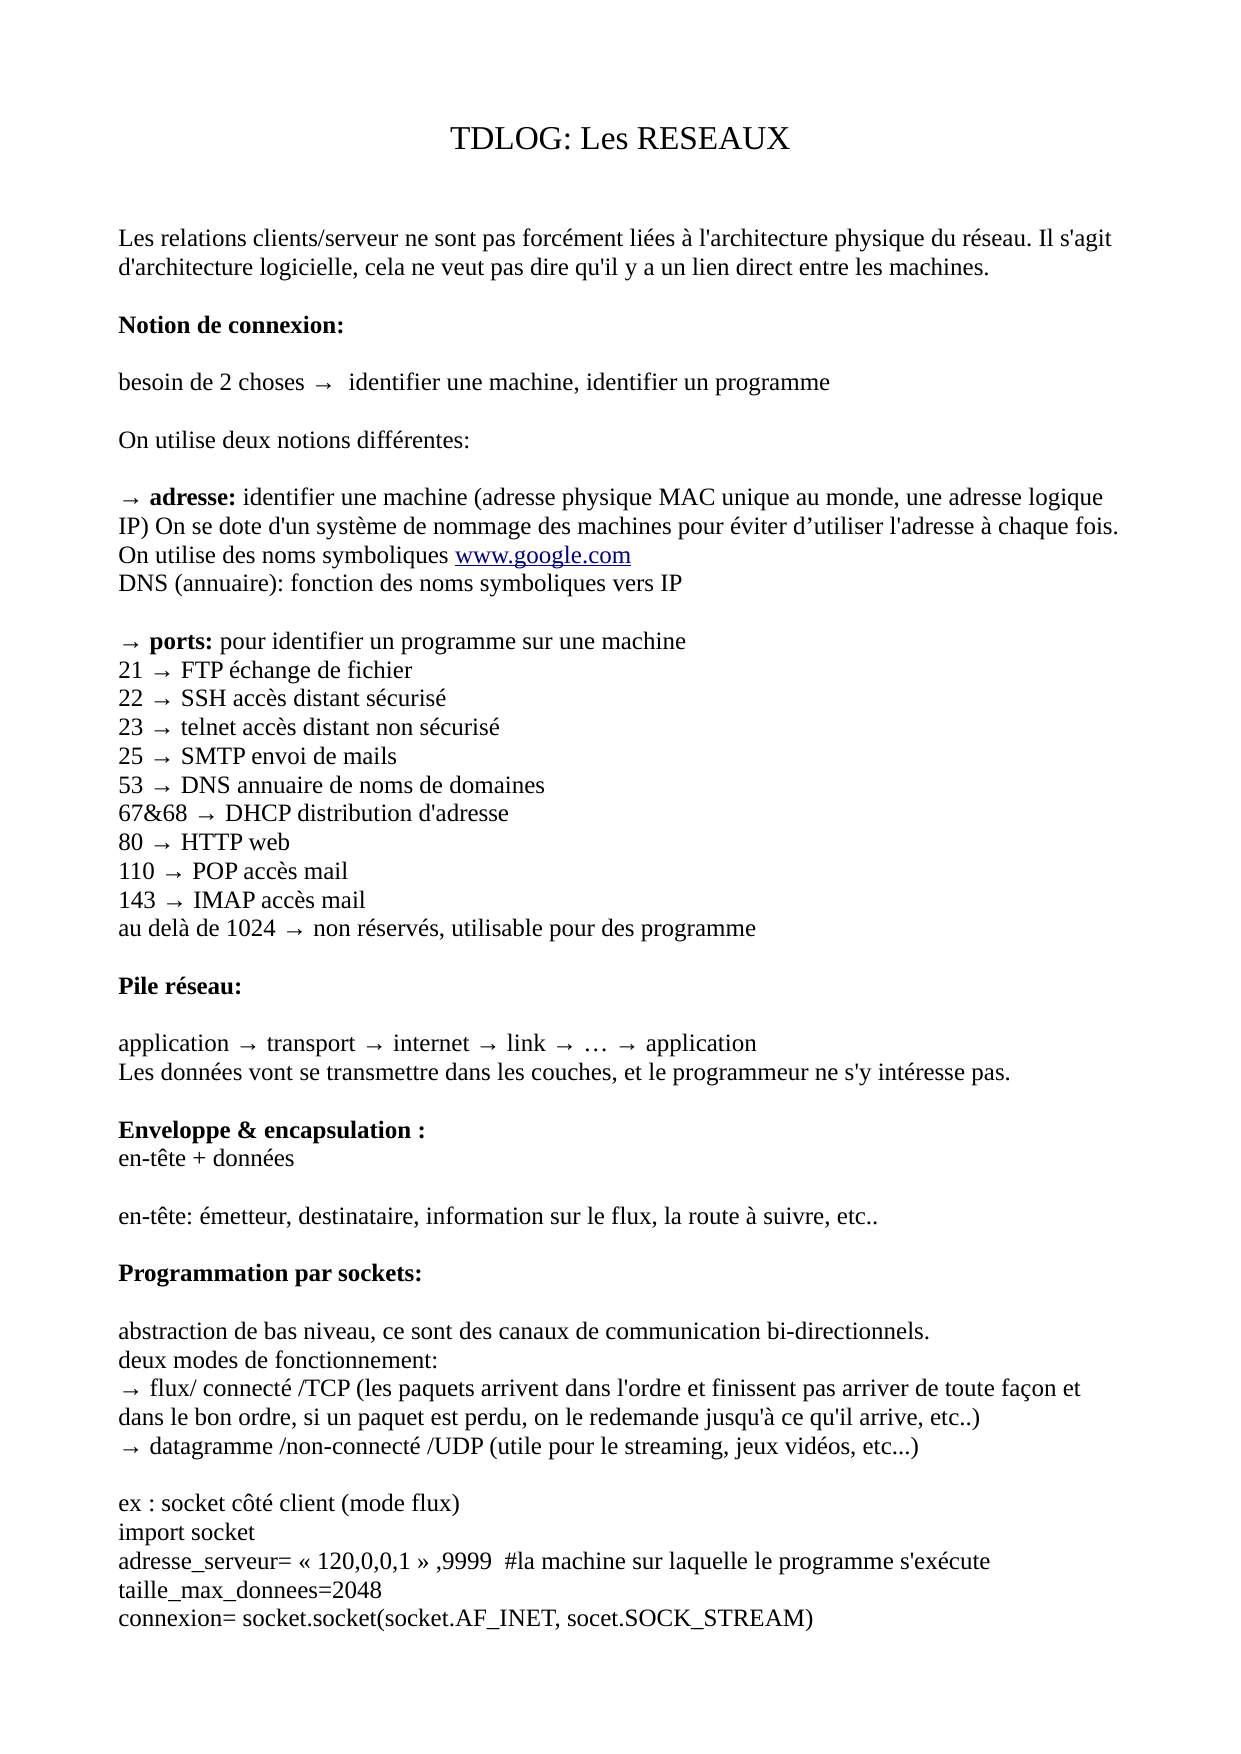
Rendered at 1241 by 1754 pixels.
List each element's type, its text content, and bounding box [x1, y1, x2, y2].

text application → transport → internet → link → … → application [118, 1028, 1122, 1057]
text besoin de 2 choses → identifier une machine, identifier un programme [118, 367, 1122, 396]
text Enveloppe & encapsulation : [118, 1115, 1122, 1143]
text → ports: pour identifier un programme sur une machine [118, 626, 1122, 655]
text Les données vont se transmettre dans les couches, et le programmeur ne s'y intéresse pas. [118, 1057, 1122, 1086]
text import socket [118, 1517, 1122, 1546]
text taille_max_donnees=2048 [118, 1575, 1122, 1603]
text adresse_serveur= « 120,0,0,1 » ,9999 #la machine sur laquelle le programme s'exécute [118, 1546, 1122, 1575]
text abstraction de bas niveau, ce sont des canaux de communication bi-directionnels. [118, 1316, 1122, 1345]
text Pile réseau: [118, 971, 1122, 1000]
text On utilise deux notions différentes: [118, 425, 1122, 453]
text 21 → FTP échange de fichier [118, 655, 1122, 683]
text 143 → IMAP accès mail [118, 885, 1122, 913]
text 67&68 → DHCP distribution d'adresse [118, 798, 1122, 827]
text → adresse: identifier une machine (adresse physique MAC unique au monde, une adresse logique IP) On se dote d'un système de nommage des machines pour éviter d’utiliser l'adresse à chaque fois. [118, 482, 1122, 540]
text connexion= socket.socket(socket.AF_INET, socet.SOCK_STREAM) [118, 1603, 1122, 1632]
text → flux/ connecté /TCP (les paquets arrivent dans l'ordre et finissent pas arriver de toute façon et dans le bon ordre, si un paquet est perdu, on le redemande jusqu'à ce qu'il arrive, etc..) [118, 1373, 1122, 1431]
text 53 → DNS annuaire de noms de domaines [118, 770, 1122, 798]
text Notion de connexion: [118, 310, 1122, 338]
text Les relations clients/serveur ne sont pas forcément liées à l'architecture physique du réseau. Il s'agit d'architecture logicielle, cela ne veut pas dire qu'il y a un lien direct entre les machines. [118, 223, 1122, 281]
text 80 → HTTP web 110 → POP accès mail [118, 827, 1122, 885]
text ex : socket côté client (mode flux) [118, 1488, 1122, 1517]
text 25 → SMTP envoi de mails [118, 741, 1122, 770]
text 22 → SSH accès distant sécurisé 23 → telnet accès distant non sécurisé [118, 683, 1122, 741]
text On utilise des noms symboliques www.google.com [118, 540, 1122, 568]
text Programmation par sockets: [118, 1258, 1122, 1287]
text TDLOG: Les RESEAUX [118, 118, 1122, 156]
text deux modes de fonctionnement: [118, 1345, 1122, 1373]
text en-tête: émetteur, destinataire, information sur le flux, la route à suivre, etc.. [118, 1201, 1122, 1230]
text → datagramme /non-connecté /UDP (utile pour le streaming, jeux vidéos, etc...) [118, 1431, 1122, 1460]
text au delà de 1024 → non réservés, utilisable pour des programme [118, 913, 1122, 942]
text en-tête + données [118, 1143, 1122, 1172]
text DNS (annuaire): fonction des noms symboliques vers IP [118, 568, 1122, 597]
